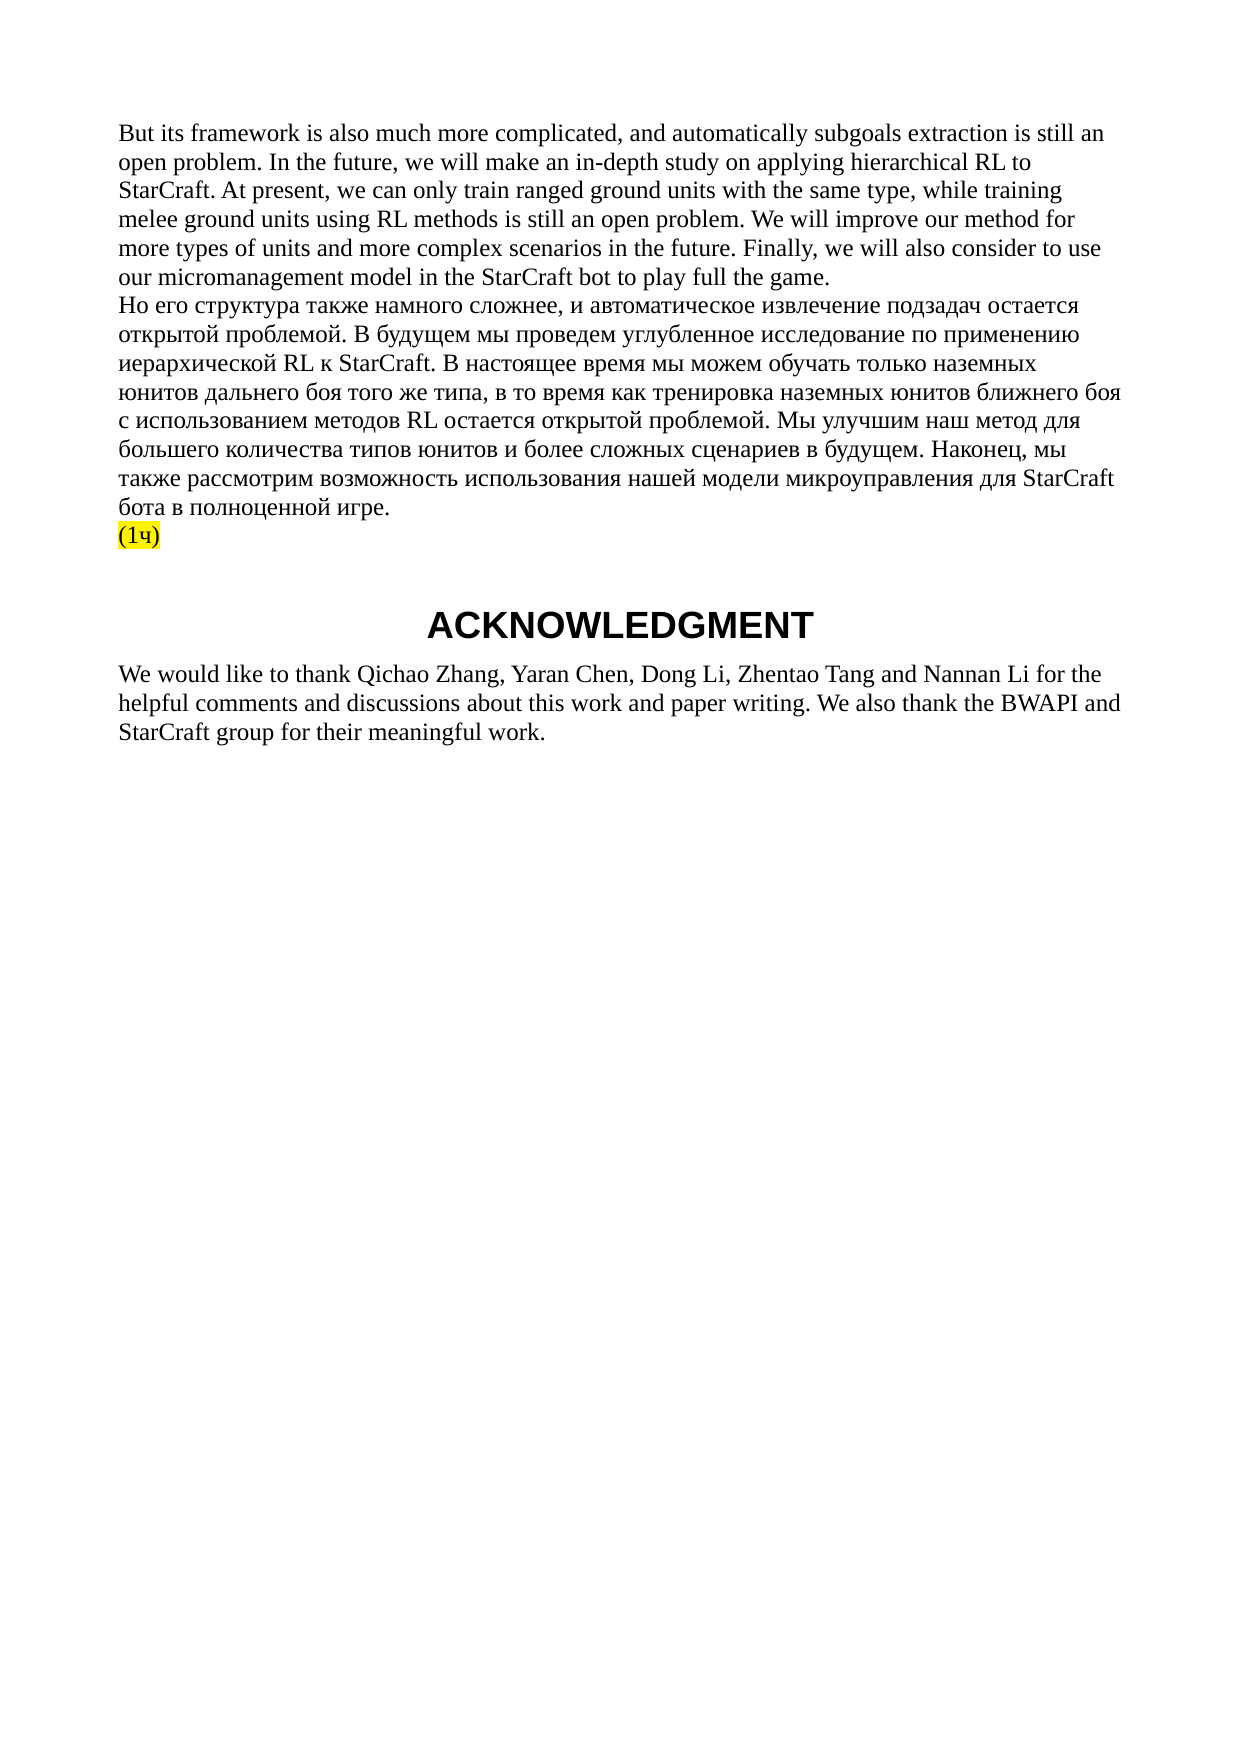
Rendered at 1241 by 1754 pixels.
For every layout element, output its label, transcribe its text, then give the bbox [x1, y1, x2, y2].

text But its framework is also much more complicated, and automatically subgoals extraction is still an open problem. In the future, we will make an in-depth study on applying hierarchical RL to StarCraft. At present, we can only train ranged ground units with the same type, while training melee ground units using RL methods is still an open problem. We will improve our method for more types of units and more complex scenarios in the future. Finally, we will also consider to use our micromanagement model in the StarCraft bot to play full the game. [118, 118, 1122, 291]
text (1ч) [118, 521, 1122, 549]
text We would like to thank Qichao Zhang, Yaran Chen, Dong Li, Zhentao Tang and Nannan Li for the helpful comments and discussions about this work and paper writing. We also thank the BWAPI and StarCraft group for their meaningful work. [118, 659, 1122, 746]
text Но его структура также намного сложнее, и автоматическое извлечение подзадач остается открытой проблемой. В будущем мы проведем углубленное исследование по применению иерархической RL к StarCraft. В настоящее время мы можем обучать только наземных юнитов дальнего боя того же типа, в то время как тренировка наземных юнитов ближнего боя с использованием методов RL остается открытой проблемой. Мы улучшим наш метод для большего количества типов юнитов и более сложных сценариев в будущем. Наконец, мы также рассмотрим возможность использования нашей модели микроуправления для StarCraft бота в полноценной игре. [118, 291, 1122, 521]
subtitle ACKNOWLEDGMENT [118, 603, 1122, 647]
